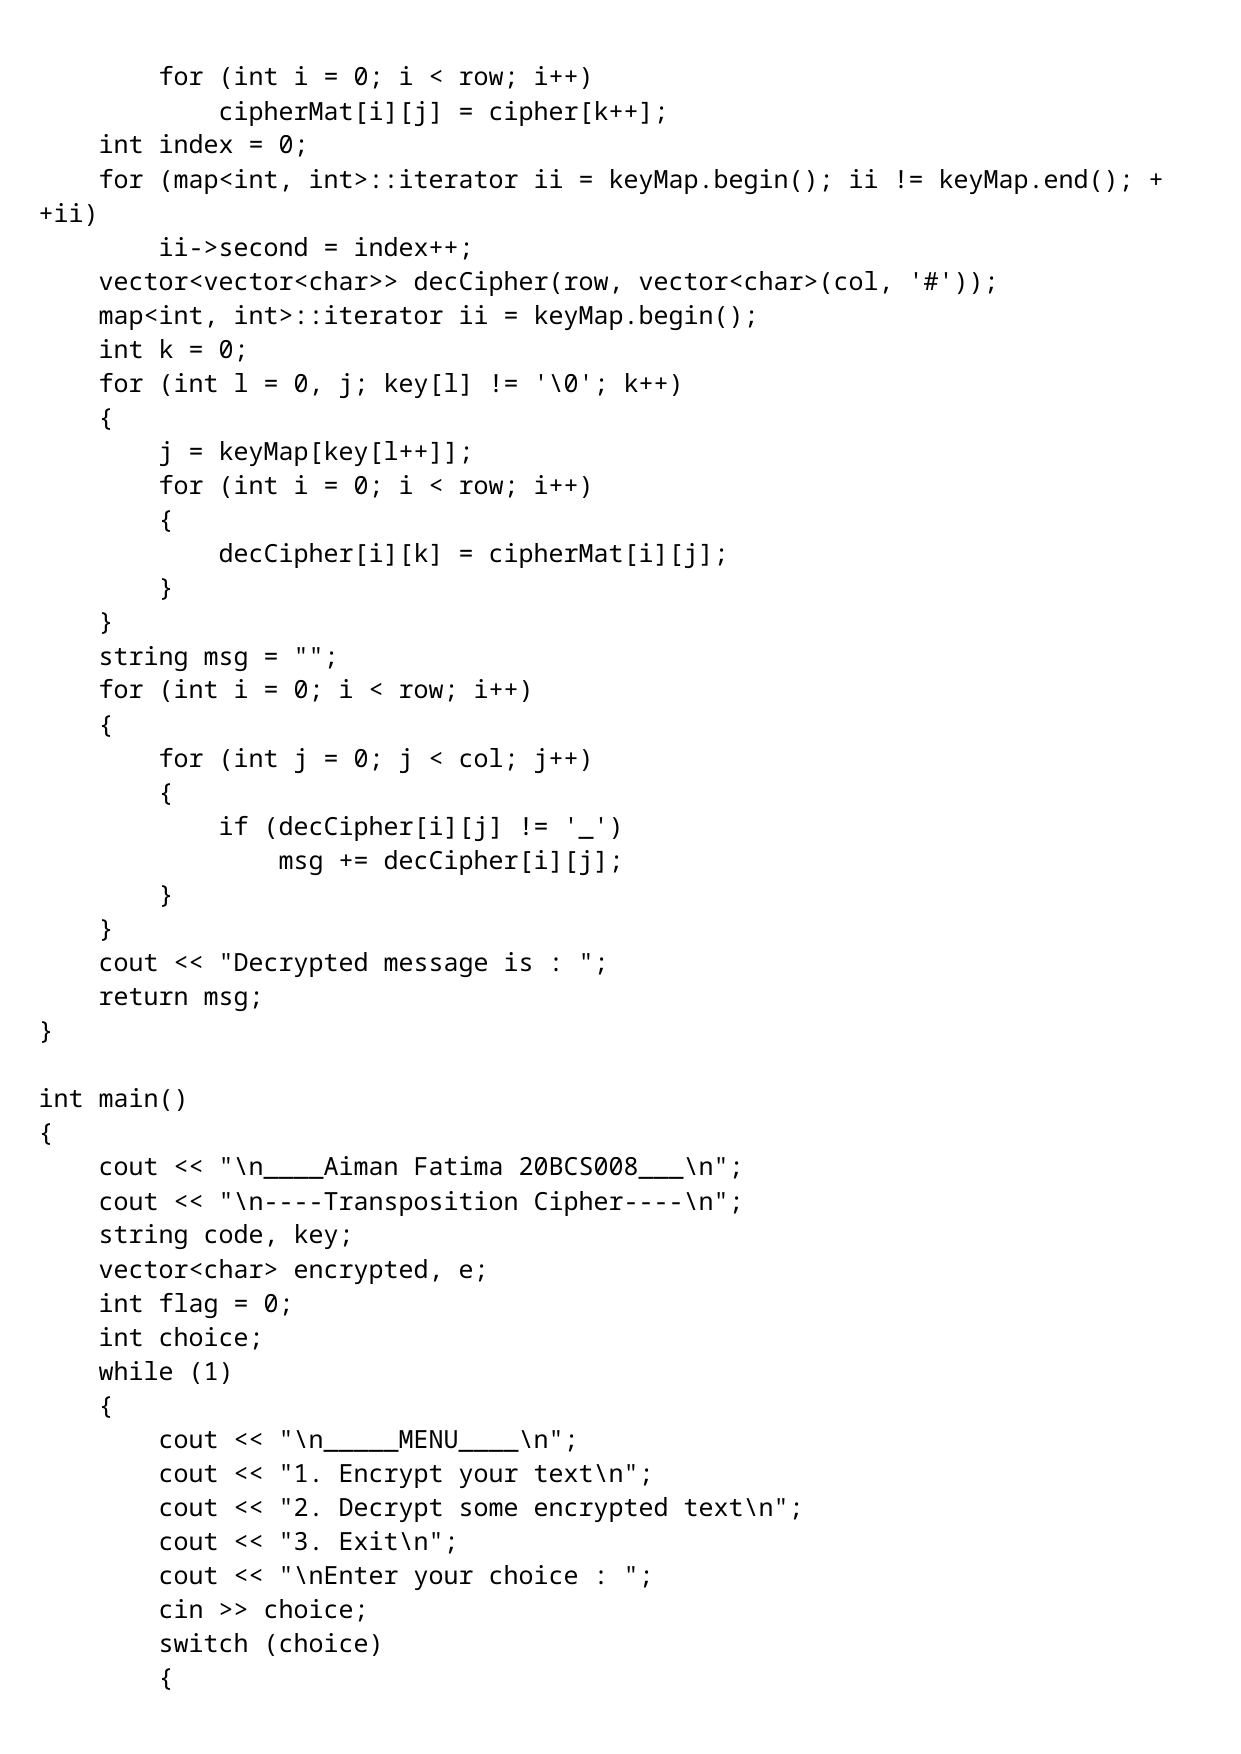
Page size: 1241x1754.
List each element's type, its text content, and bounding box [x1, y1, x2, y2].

text } [38, 877, 1185, 911]
text int main() [38, 1081, 1185, 1115]
text } [38, 1013, 1185, 1047]
text cout << "\n_____MENU____\n"; [38, 1422, 1185, 1456]
text cout << "3. Exit\n"; [38, 1524, 1185, 1558]
text return msg; [38, 979, 1185, 1013]
text int flag = 0; [38, 1285, 1185, 1319]
text decCipher[i][k] = cipherMat[i][j]; [38, 536, 1185, 570]
text string code, key; [38, 1217, 1185, 1251]
text cout << "\nEnter your choice : "; [38, 1558, 1185, 1592]
text ii->second = index++; [38, 229, 1185, 263]
text for (int l = 0, j; key[l] != '\0'; k++) [38, 366, 1185, 400]
text j = keyMap[key[l++]]; [38, 434, 1185, 468]
text int index = 0; [38, 127, 1185, 161]
text } [38, 570, 1185, 604]
text string msg = ""; [38, 638, 1185, 672]
text while (1) [38, 1353, 1185, 1387]
text vector<vector<char>> decCipher(row, vector<char>(col, '#')); [38, 263, 1185, 297]
text { [38, 1115, 1185, 1149]
text int choice; [38, 1319, 1185, 1353]
text switch (choice) [38, 1626, 1185, 1660]
text cout << "1. Encrypt your text\n"; [38, 1456, 1185, 1490]
text int k = 0; [38, 332, 1185, 366]
text } [38, 911, 1185, 945]
text map<int, int>::iterator ii = keyMap.begin(); [38, 297, 1185, 332]
text cin >> choice; [38, 1592, 1185, 1626]
text for (int i = 0; i < row; i++) [38, 59, 1185, 93]
text { [38, 502, 1185, 536]
text for (map<int, int>::iterator ii = keyMap.begin(); ii != keyMap.end(); ++ii) [38, 161, 1185, 229]
text cipherMat[i][j] = cipher[k++]; [38, 93, 1185, 127]
text { [38, 1660, 1185, 1694]
text if (decCipher[i][j] != '_') [38, 808, 1185, 842]
text msg += decCipher[i][j]; [38, 842, 1185, 877]
text { [38, 706, 1185, 740]
text cout << "\n____Aiman Fatima 20BCS008___\n"; [38, 1149, 1185, 1183]
text for (int i = 0; i < row; i++) [38, 468, 1185, 502]
text cout << "Decrypted message is : "; [38, 945, 1185, 979]
text vector<char> encrypted, e; [38, 1251, 1185, 1285]
text cout << "2. Decrypt some encrypted text\n"; [38, 1490, 1185, 1524]
text for (int i = 0; i < row; i++) [38, 672, 1185, 706]
text } [38, 604, 1185, 638]
text for (int j = 0; j < col; j++) [38, 740, 1185, 774]
text { [38, 774, 1185, 808]
text { [38, 1387, 1185, 1422]
text { [38, 400, 1185, 434]
text cout << "\n----Transposition Cipher----\n"; [38, 1183, 1185, 1217]
